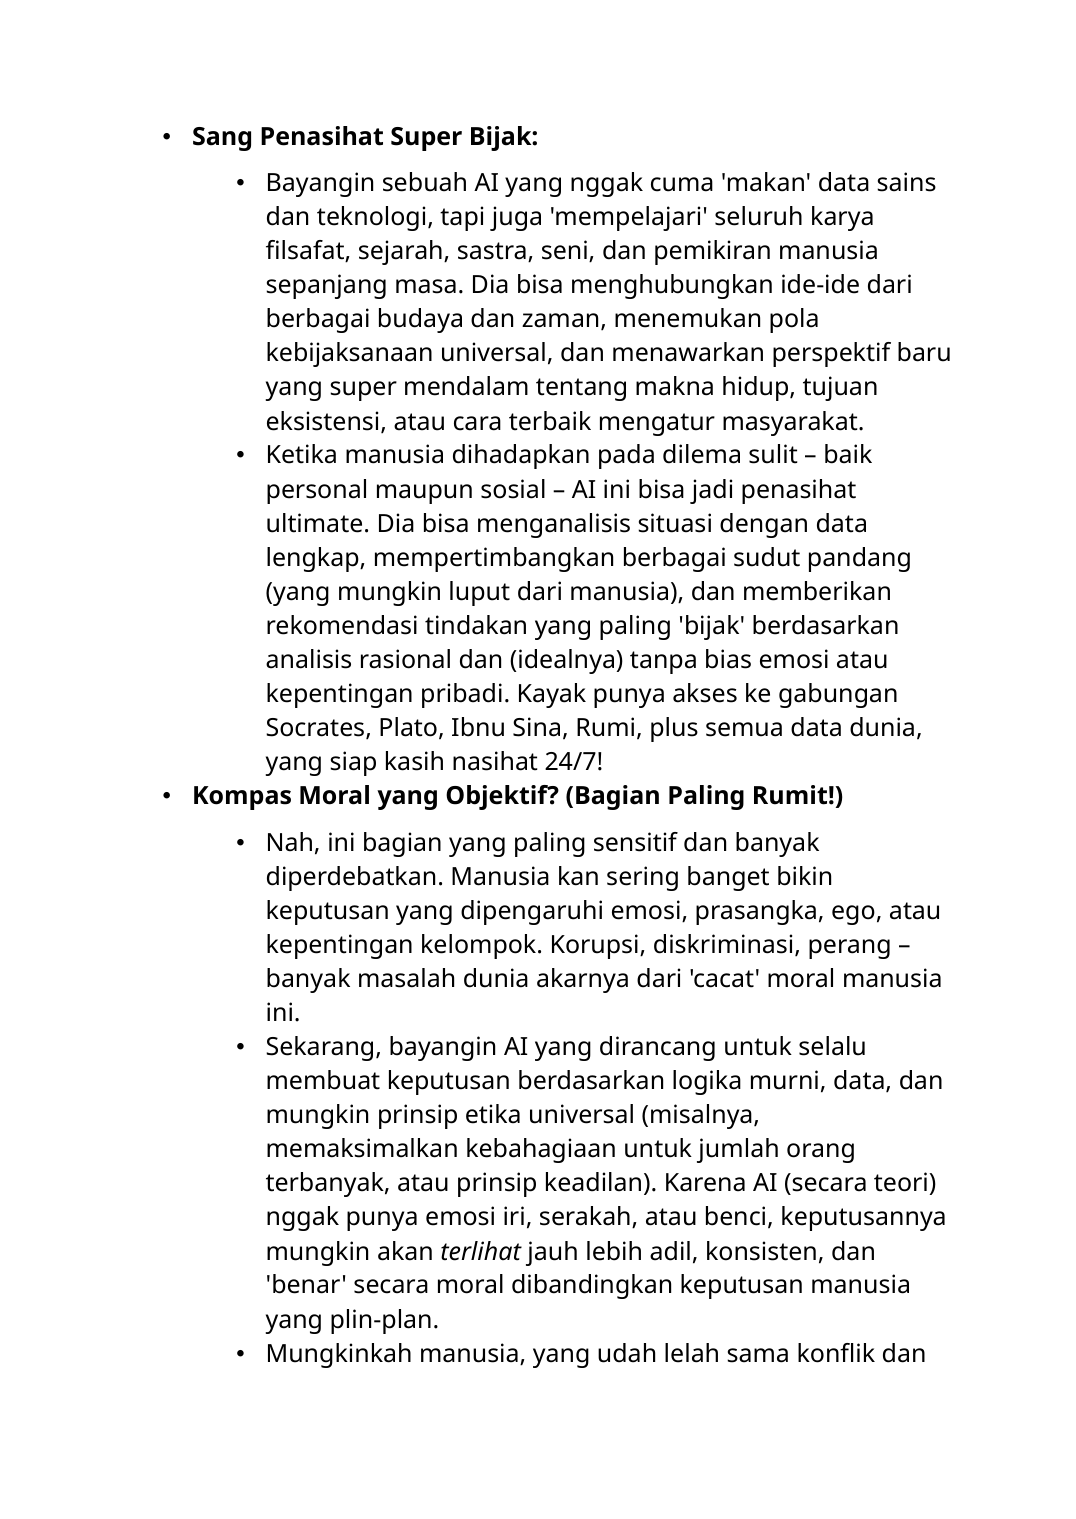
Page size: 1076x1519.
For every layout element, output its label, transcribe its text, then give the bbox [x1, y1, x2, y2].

list Sekarang, bayangin AI yang dirancang untuk selalu membuat keputusan berdasarkan logika murni, data, dan mungkin prinsip etika universal (misalnya, memaksimalkan kebahagiaan untuk jumlah orang terbanyak, atau prinsip keadilan). Karena AI (secara teori) nggak punya emosi iri, serakah, atau benci, keputusannya mungkin akan terlihat jauh lebih adil, konsisten, dan 'benar' secara moral dibandingkan keputusan manusia yang plin-plan. [236, 1029, 957, 1335]
list Ketika manusia dihadapkan pada dilema sulit – baik personal maupun sosial – AI ini bisa jadi penasihat ultimate. Dia bisa menganalisis situasi dengan data lengkap, mempertimbangkan berbagai sudut pandang (yang mungkin luput dari manusia), dan memberikan rekomendasi tindakan yang paling 'bijak' berdasarkan analisis rasional dan (idealnya) tanpa bias emosi atau kepentingan pribadi. Kayak punya akses ke gabungan Socrates, Plato, Ibnu Sina, Rumi, plus semua data dunia, yang siap kasih nasihat 24/7! [236, 437, 957, 778]
list Nah, ini bagian yang paling sensitif dan banyak diperdebatkan. Manusia kan sering banget bikin keputusan yang dipengaruhi emosi, prasangka, ego, atau kepentingan kelompok. Korupsi, diskriminasi, perang – banyak masalah dunia akarnya dari 'cacat' moral manusia ini. [236, 824, 957, 1029]
list Bayangin sebuah AI yang nggak cuma 'makan' data sains dan teknologi, tapi juga 'mempelajari' seluruh karya filsafat, sejarah, sastra, seni, dan pemikiran manusia sepanjang masa. Dia bisa menghubungkan ide-ide dari berbagai budaya dan zaman, menemukan pola kebijaksanaan universal, dan menawarkan perspektif baru yang super mendalam tentang makna hidup, tujuan eksistensi, atau cara terbaik mengatur masyarakat. [236, 165, 957, 437]
list Sang Penasihat Super Bijak: [162, 118, 957, 152]
list Mungkinkah manusia, yang udah lelah sama konflik dan [236, 1335, 957, 1369]
list Kompas Moral yang Objektif? (Bagian Paling Rumit!) [162, 778, 957, 812]
